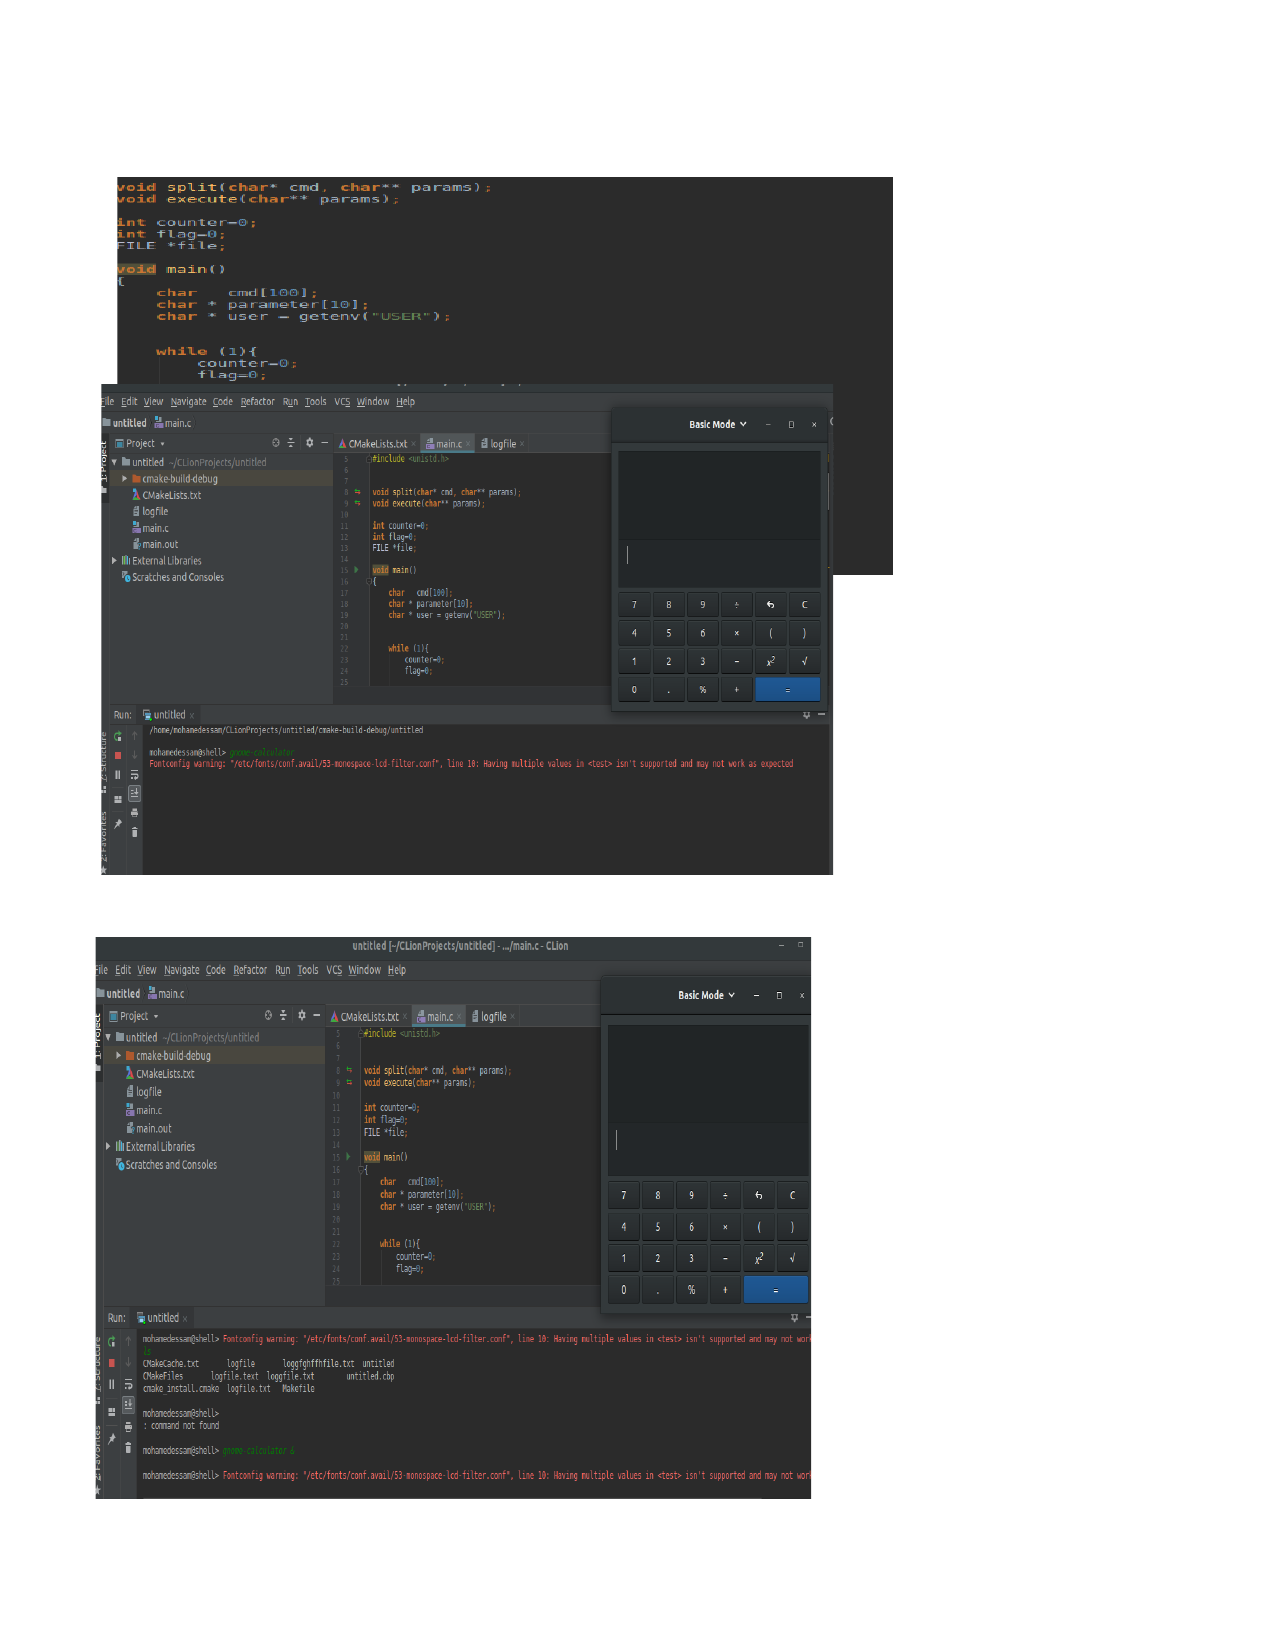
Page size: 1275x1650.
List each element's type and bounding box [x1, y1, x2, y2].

picture [95, 937, 812, 1499]
picture [101, 177, 893, 875]
